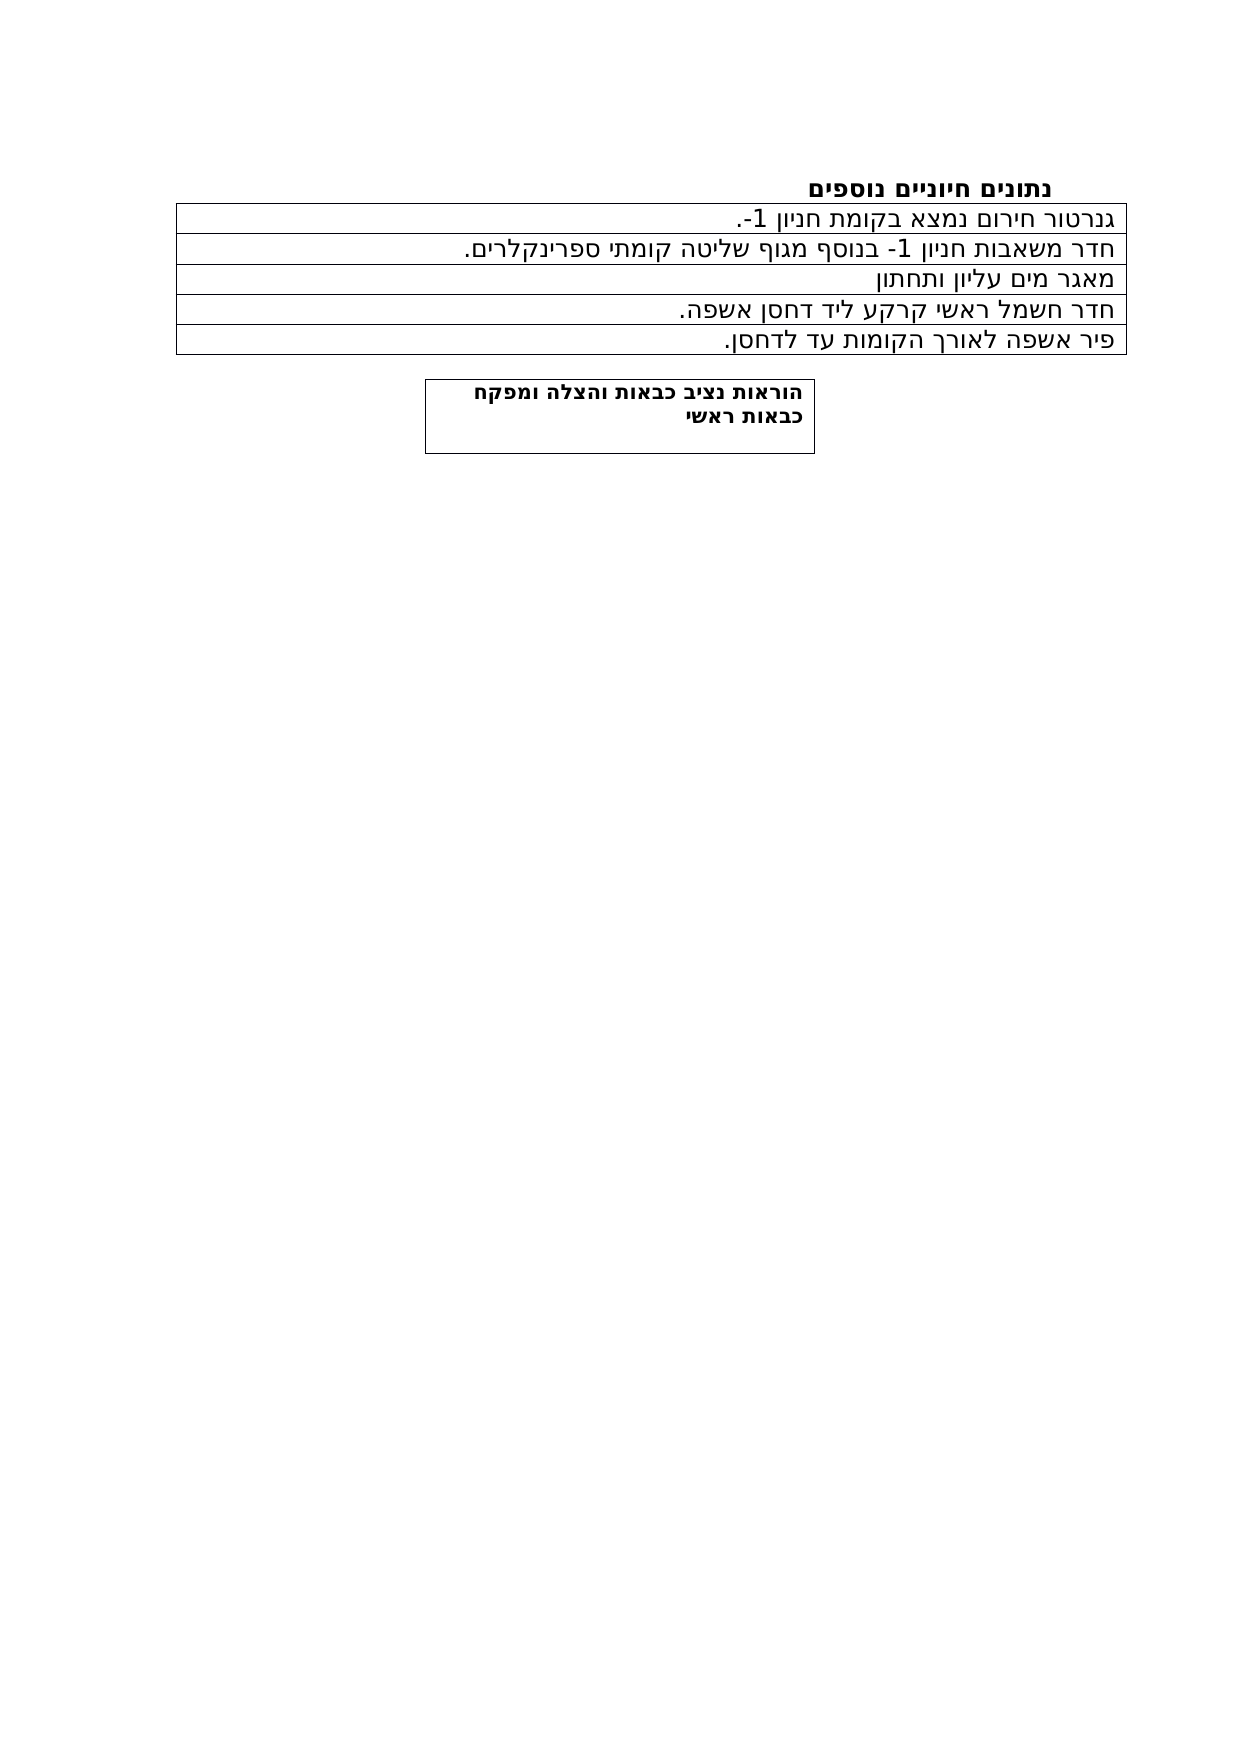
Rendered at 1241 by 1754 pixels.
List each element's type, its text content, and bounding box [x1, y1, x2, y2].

table_cell חדר משאבות חניון 1- בנוסף מגוף שליטה קומתי ספרינקלרים. [177, 234, 1126, 263]
table_cell חדר חשמל ראשי קרקע ליד דחסן אשפה. [177, 295, 1126, 324]
table_header גנרטור חירום נמצא בקומת חניון 1-. [177, 204, 1126, 233]
table_header הוראות נציב כבאות והצלה ומפקח כבאות ראשי [426, 380, 814, 453]
table_cell מאגר מים עליון ותחתון [177, 265, 1126, 294]
table_cell פיר אשפה לאורך הקומות עד לדחסן. [177, 325, 1126, 354]
text נתונים חיוניים נוספים [187, 174, 1053, 203]
